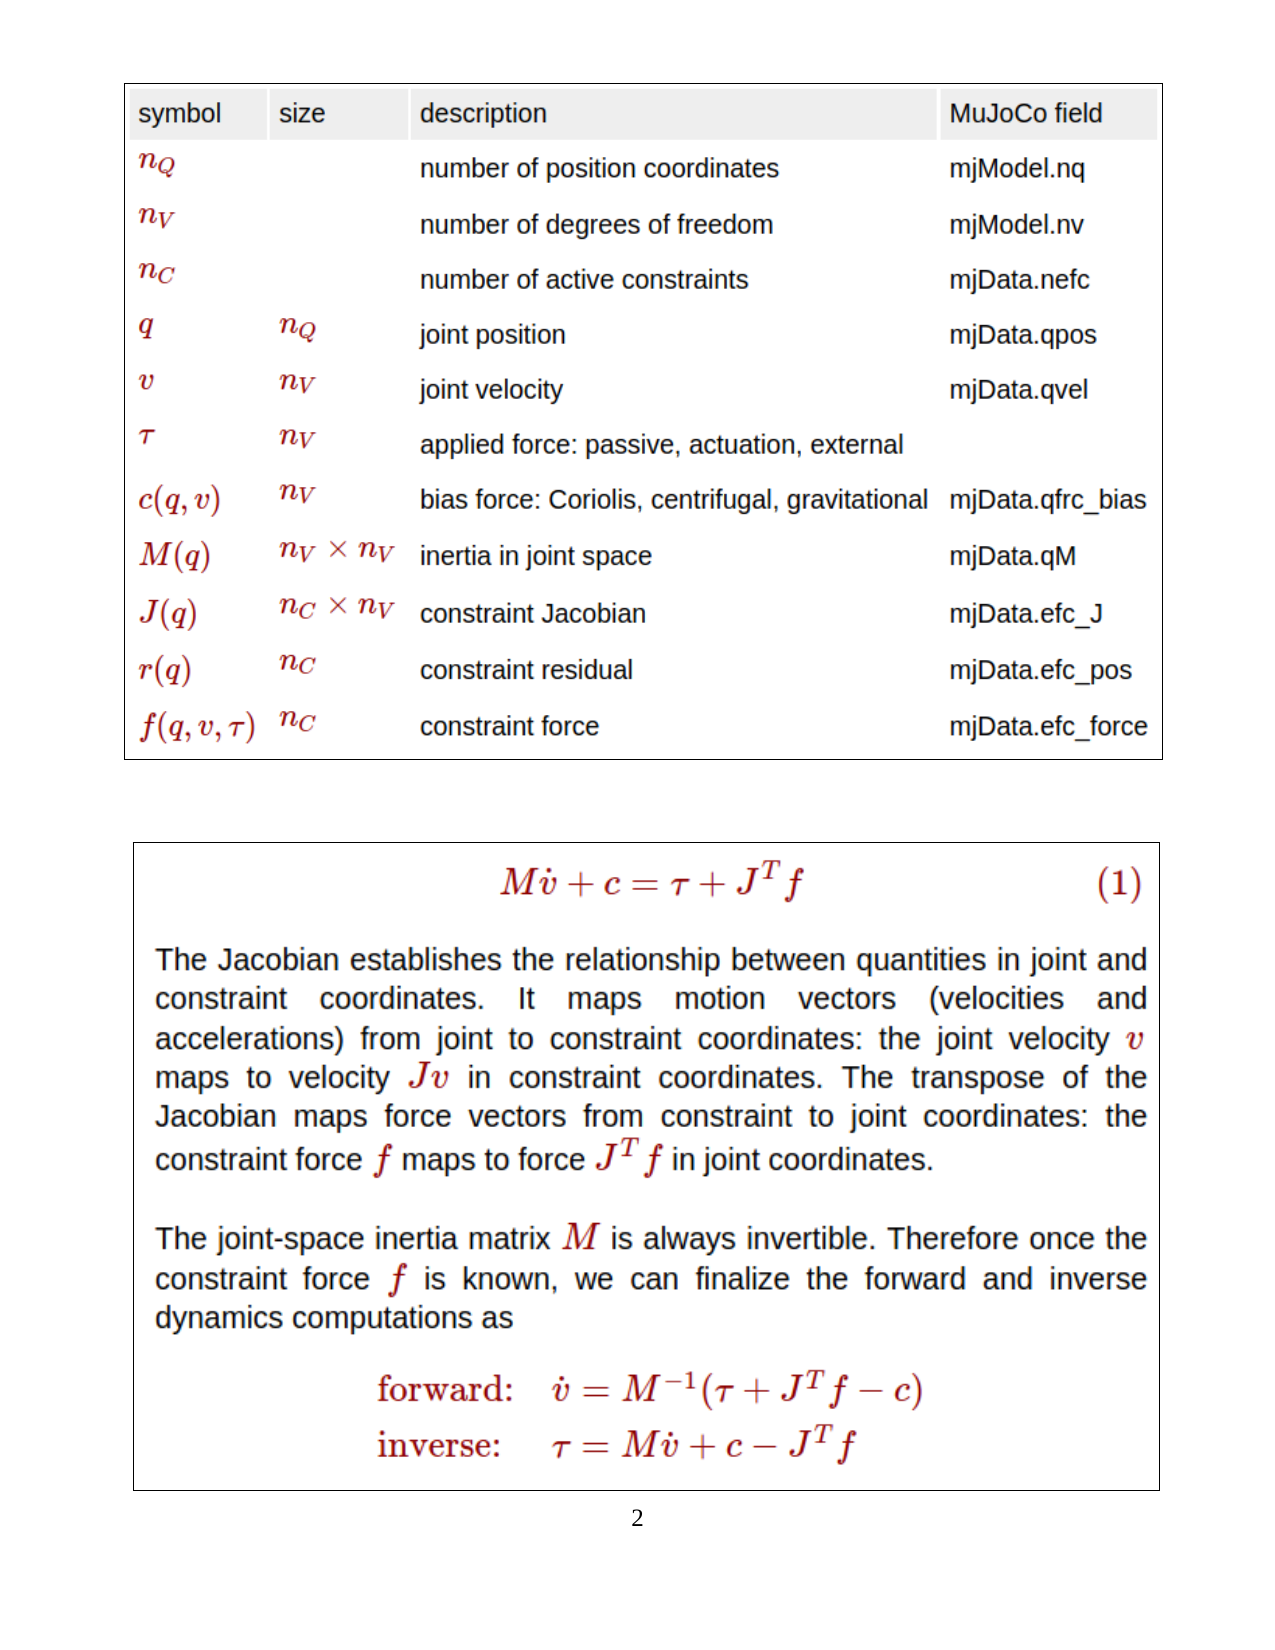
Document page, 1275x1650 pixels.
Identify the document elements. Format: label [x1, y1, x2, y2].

picture [126, 85, 1160, 757]
picture [135, 845, 1157, 1488]
